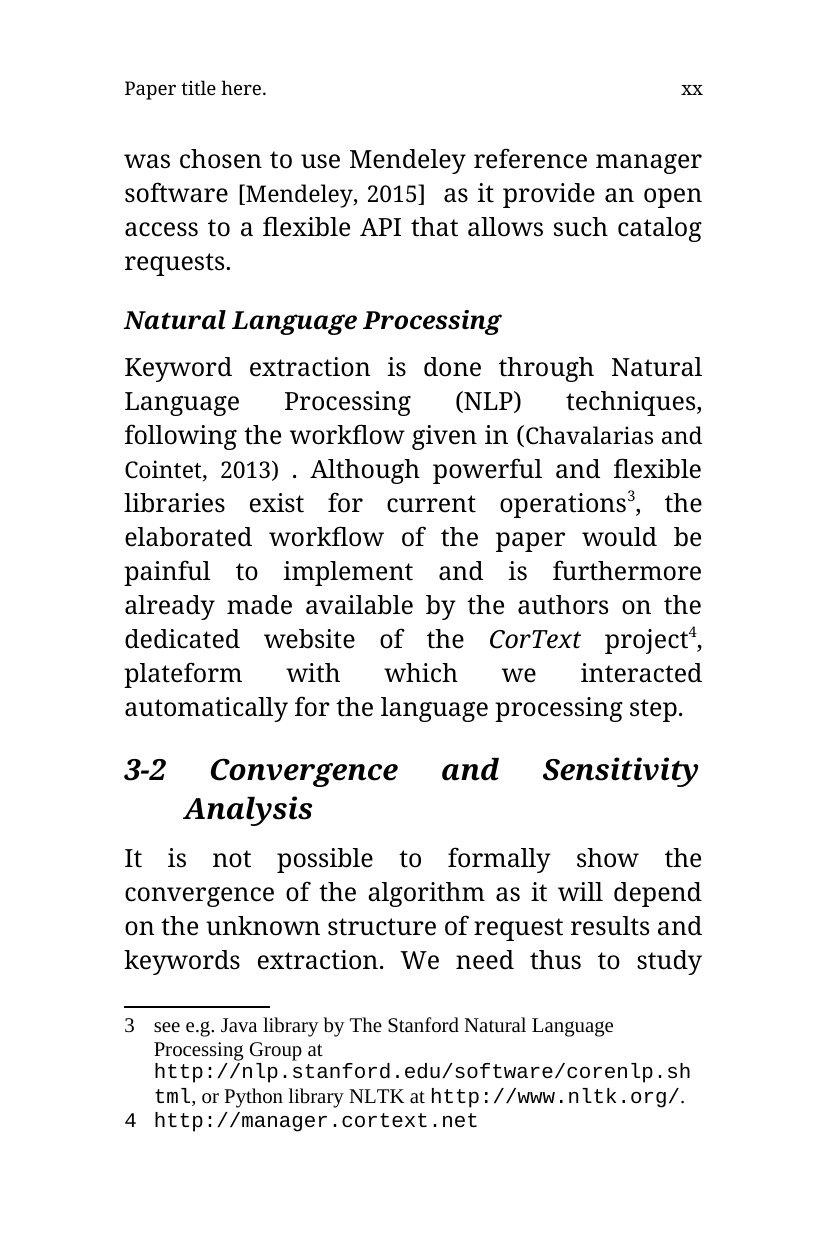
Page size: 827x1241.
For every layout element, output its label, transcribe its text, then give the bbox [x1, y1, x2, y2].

text http://manager.cortext.net [124, 1110, 703, 1134]
text It is not possible to formally show the convergence of the algorithm as it will depend on the unknown structure of request results and keywords extraction. We need thus to study [124, 841, 703, 977]
subtitle Natural Language Processing [124, 303, 703, 337]
text see e.g. Java library by The Stanford Natural Language Processing Group at http://nlp.stanford.edu/software/corenlp.shtml, or Python library NLTK at http://www.nltk.org/. [124, 1013, 703, 1110]
text was chosen to use Mendeley reference manager software [Mendeley, 2015] as it provide an open access to a flexible API that allows such catalog requests. [124, 142, 703, 278]
text Keyword extraction is done through Natural Language Processing (NLP) techniques, following the workflow given in (Chavalarias and Cointet, 2013) . Although powerful and flexible libraries exist for current operations, the elaborated workflow of the paper would be painful to implement and is furthermore already made available by the authors on the dedicated website of the CorText project, plateform with which we interacted automatically for the language processing step. [124, 349, 703, 724]
subtitle 3-2 Convergence and Sensitivity Analysis [124, 749, 703, 828]
